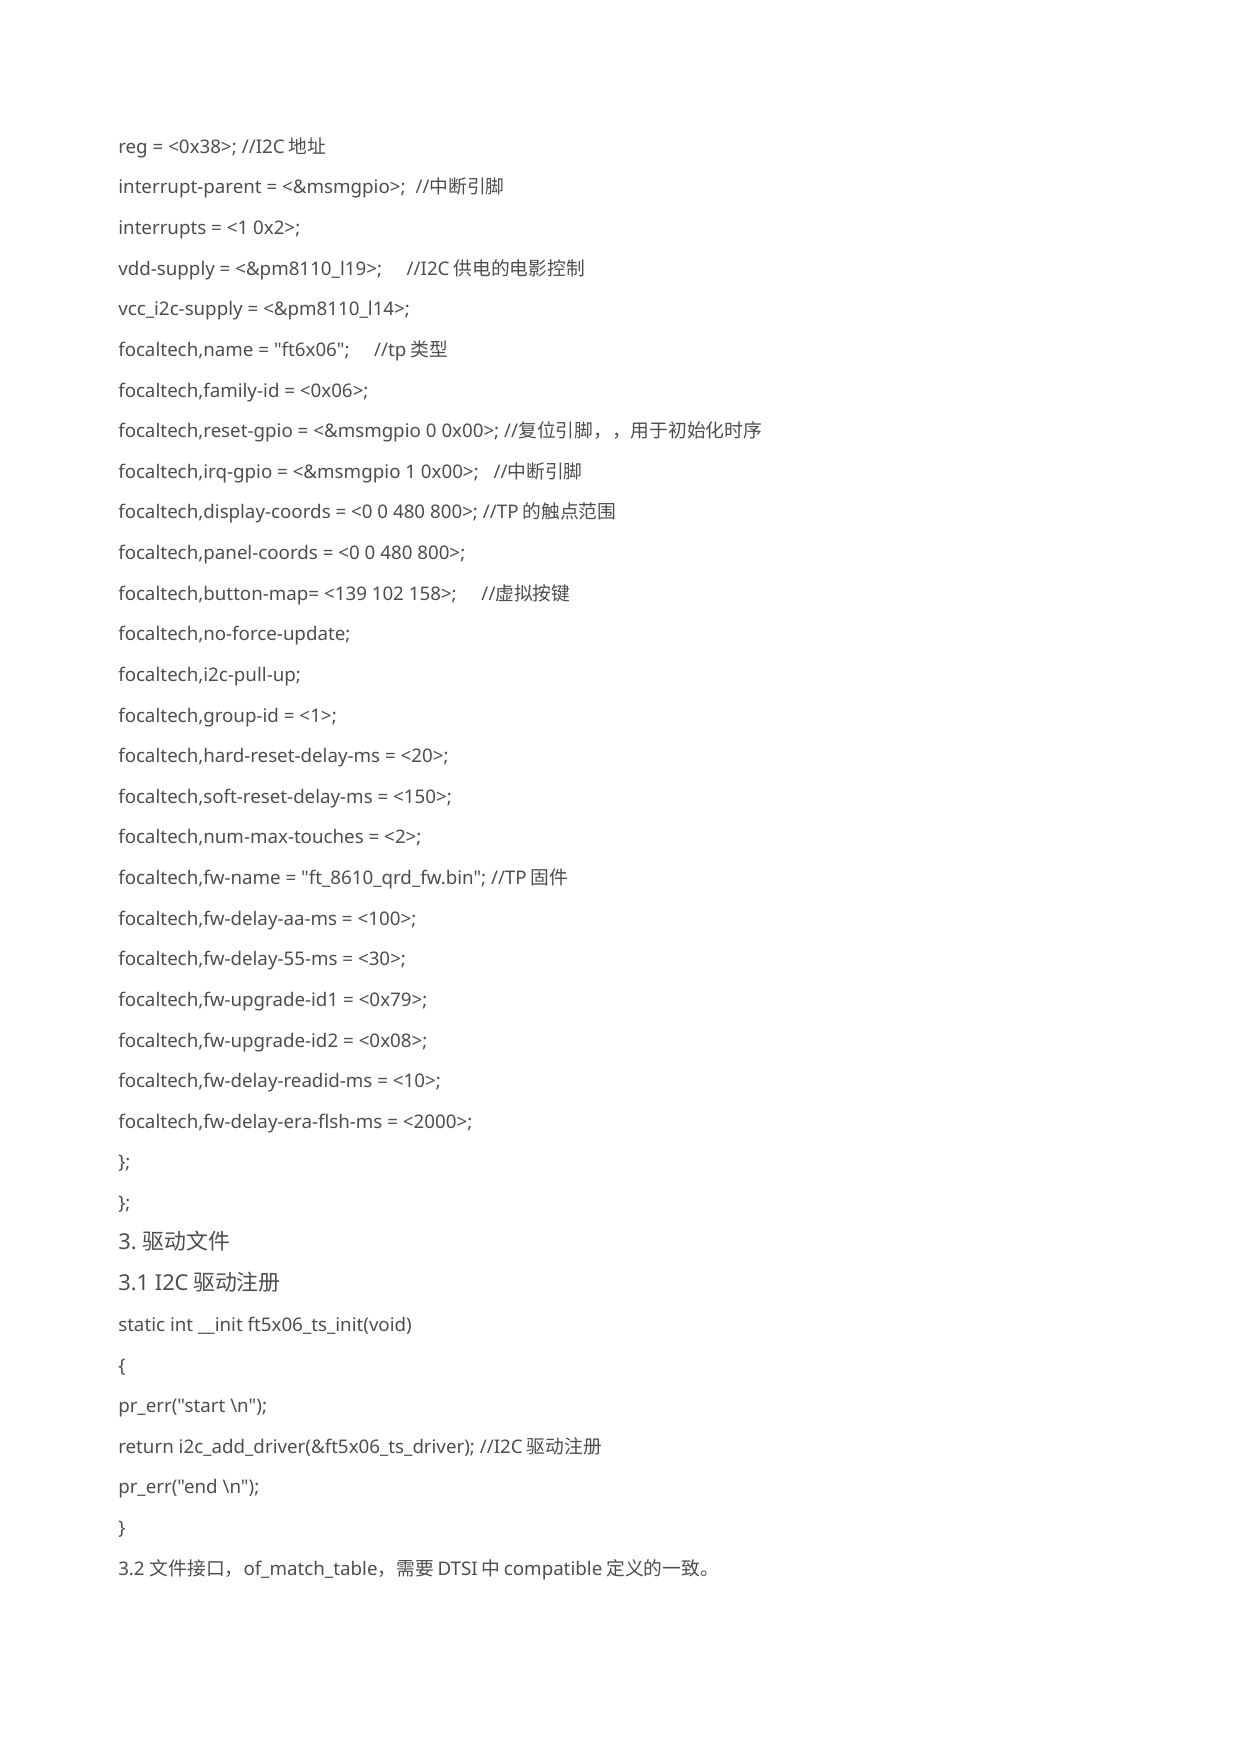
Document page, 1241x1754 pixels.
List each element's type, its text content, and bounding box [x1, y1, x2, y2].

text reg = <0x38>; //I2C地址 interrupt-parent = <&msmgpio>; //中断引脚 interrupts = <1 0x2>; vdd-supply = <&pm8110_l19>; //I2C供电的电影控制 vcc_i2c-supply = <&pm8110_l14>; focaltech,name = "ft6x06"; //tp类型 focaltech,family-id = <0x06>; focaltech,reset-gpio = <&msmgpio 0 0x00>; //复位引脚，，用于初始化时序 focaltech,irq-gpio = <&msmgpio 1 0x00>; //中断引脚 focaltech,display-coords = <0 0 480 800>; //TP的触点范围 focaltech,panel-coords = <0 0 480 800>; focaltech,button-map= <139 102 158>; //虚拟按键 focaltech,no-force-update; focaltech,i2c-pull-up; focaltech,group-id = <1>; focaltech,hard-reset-delay-ms = <20>; focaltech,soft-reset-delay-ms = <150>; focaltech,num-max-touches = <2>; focaltech,fw-name = "ft_8610_qrd_fw.bin"; //TP固件 focaltech,fw-delay-aa-ms = <100>; focaltech,fw-delay-55-ms = <30>; focaltech,fw-upgrade-id1 = <0x79>; focaltech,fw-upgrade-id2 = <0x08>; focaltech,fw-delay-readid-ms = <10>; focaltech,fw-delay-era-flsh-ms = <2000>; }; }; [118, 118, 1122, 1215]
text 3. 驱动文件 [118, 1215, 1122, 1256]
text static int __init ft5x06_ts_init(void) { pr_err("start \n"); return i2c_add_driver(&ft5x06_ts_driver); //I2C驱动注册 pr_err("end \n"); } [118, 1296, 1122, 1540]
text 3.2 文件接口，of_match_table，需要DTSI中compatible定义的一致。 [118, 1540, 1122, 1581]
text 3.1 I2C驱动注册 [118, 1256, 1122, 1296]
